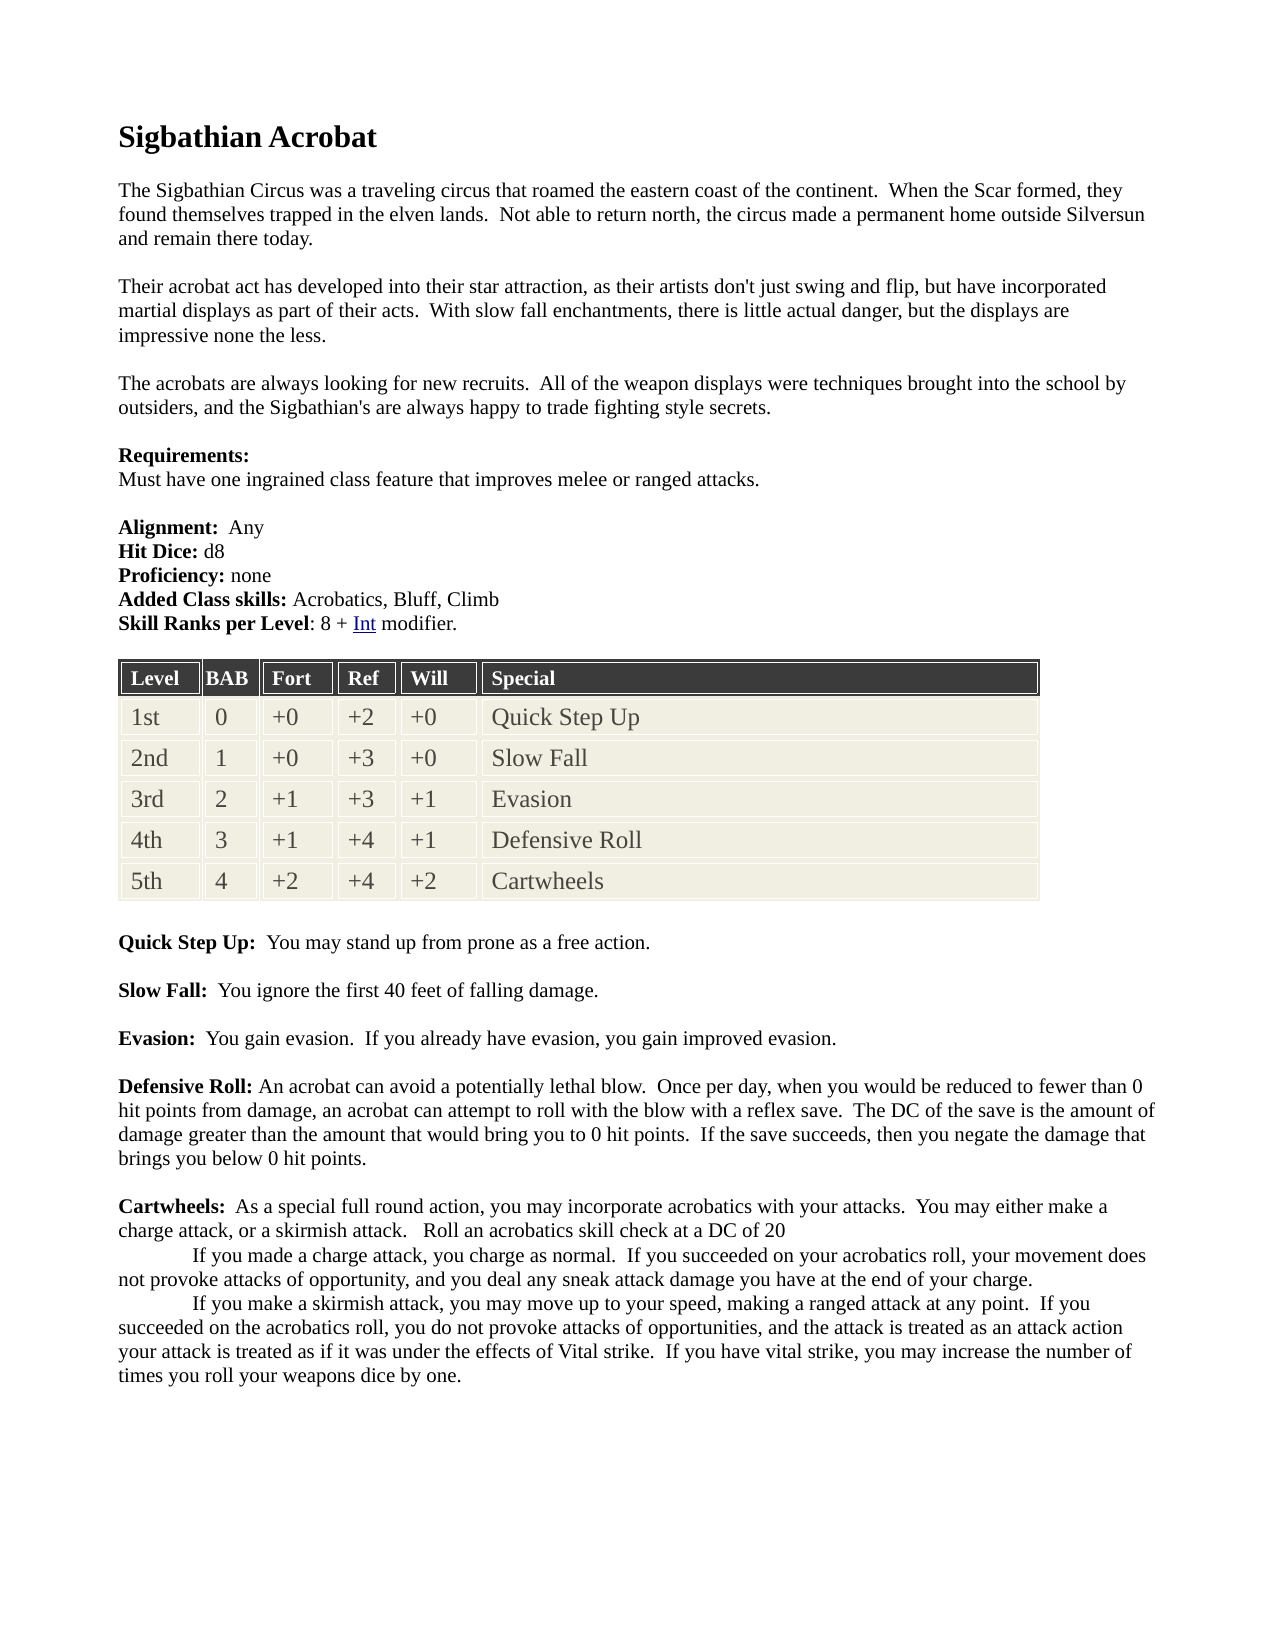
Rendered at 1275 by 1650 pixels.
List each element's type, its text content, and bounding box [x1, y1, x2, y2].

table_cell 4 [203, 860, 259, 901]
table_cell +3 [335, 737, 398, 778]
table_cell +4 [335, 860, 398, 901]
table_cell +0 [260, 696, 335, 737]
table_cell +3 [335, 778, 398, 819]
table_cell 2 [203, 778, 259, 819]
table_cell 2nd [118, 737, 202, 778]
table_cell +1 [398, 778, 479, 819]
table_cell 3rd [118, 778, 202, 819]
table_header Will [398, 659, 479, 696]
text Their acrobat act has developed into their star attraction, as their artists don't just swing and flip, but have incorporated martial displays as part of their acts. With slow fall enchantments, there is little actual danger, but the displays are impressive none the less. [118, 250, 1157, 347]
table_cell 5th [118, 860, 202, 901]
text Skill Ranks per Level: 8 + Int modifier. [118, 611, 1157, 635]
table_cell Defensive Roll [479, 819, 1040, 860]
table_cell 1st [118, 696, 202, 737]
text The Sigbathian Circus was a traveling circus that roamed the eastern coast of the continent. When the Scar formed, they found themselves trapped in the elven lands. Not able to return north, the circus made a permanent home outside Silversun and remain there today. [118, 178, 1157, 250]
table_header Fort [260, 659, 335, 696]
table_cell 1 [203, 737, 259, 778]
table_cell +2 [260, 860, 335, 901]
text If you make a skirmish attack, you may move up to your speed, making a ranged attack at any point. If you succeeded on the acrobatics roll, you do not provoke attacks of opportunities, and the attack is treated as an attack action your attack is treated as if it was under the effects of Vital strike. If you have vital strike, you may increase the number of times you roll your weapons dice by one. [118, 1291, 1157, 1387]
table_cell 4th [118, 819, 202, 860]
table_cell 0 [203, 696, 259, 737]
text Cartwheels: As a special full round action, you may incorporate acrobatics with your attacks. You may either make a charge attack, or a skirmish attack. Roll an acrobatics skill check at a DC of 20 [118, 1194, 1157, 1242]
text Sigbathian Acrobat [118, 118, 1157, 154]
table_cell +2 [335, 696, 398, 737]
text Slow Fall: You ignore the first 40 feet of falling damage. [118, 978, 1157, 1002]
table_cell +0 [398, 737, 479, 778]
table_cell Slow Fall [479, 737, 1040, 778]
table_header Ref [335, 659, 398, 696]
table_cell Evasion [479, 778, 1040, 819]
text Must have one ingrained class feature that improves melee or ranged attacks. [118, 467, 1157, 491]
table_cell Quick Step Up [479, 696, 1040, 737]
table_cell +1 [260, 819, 335, 860]
table_cell 3 [203, 819, 259, 860]
text Evasion: You gain evasion. If you already have evasion, you gain improved evasion. [118, 1026, 1157, 1050]
text The acrobats are always looking for new recruits. All of the weapon displays were techniques brought into the school by outsiders, and the Sigbathian's are always happy to trade fighting style secrets. [118, 371, 1157, 419]
table_header Level [118, 659, 202, 696]
text If you made a charge attack, you charge as normal. If you succeeded on your acrobatics roll, your movement does not provoke attacks of opportunity, and you deal any sneak attack damage you have at the end of your charge. [118, 1242, 1157, 1291]
table_header BAB [203, 659, 259, 696]
text Requirements: [118, 443, 1157, 467]
text Quick Step Up: You may stand up from prone as a free action. [118, 930, 1157, 954]
text Defensive Roll: An acrobat can avoid a potentially lethal blow. Once per day, when you would be reduced to fewer than 0 hit points from damage, an acrobat can attempt to roll with the blow with a reflex save. The DC of the save is the amount of damage greater than the amount that would bring you to 0 hit points. If the save succeeds, then you negate the damage that brings you below 0 hit points. [118, 1074, 1157, 1170]
table_cell +0 [260, 737, 335, 778]
text Hit Dice: d8 Proficiency: none Added Class skills: Acrobatics, Bluff, Climb [118, 539, 1157, 611]
table_cell +1 [398, 819, 479, 860]
table_cell +1 [260, 778, 335, 819]
table_cell Cartwheels [479, 860, 1040, 901]
text Alignment: Any [118, 515, 1157, 539]
table_header Special [479, 659, 1040, 696]
table_cell +4 [335, 819, 398, 860]
table_cell +2 [398, 860, 479, 901]
table_cell +0 [398, 696, 479, 737]
